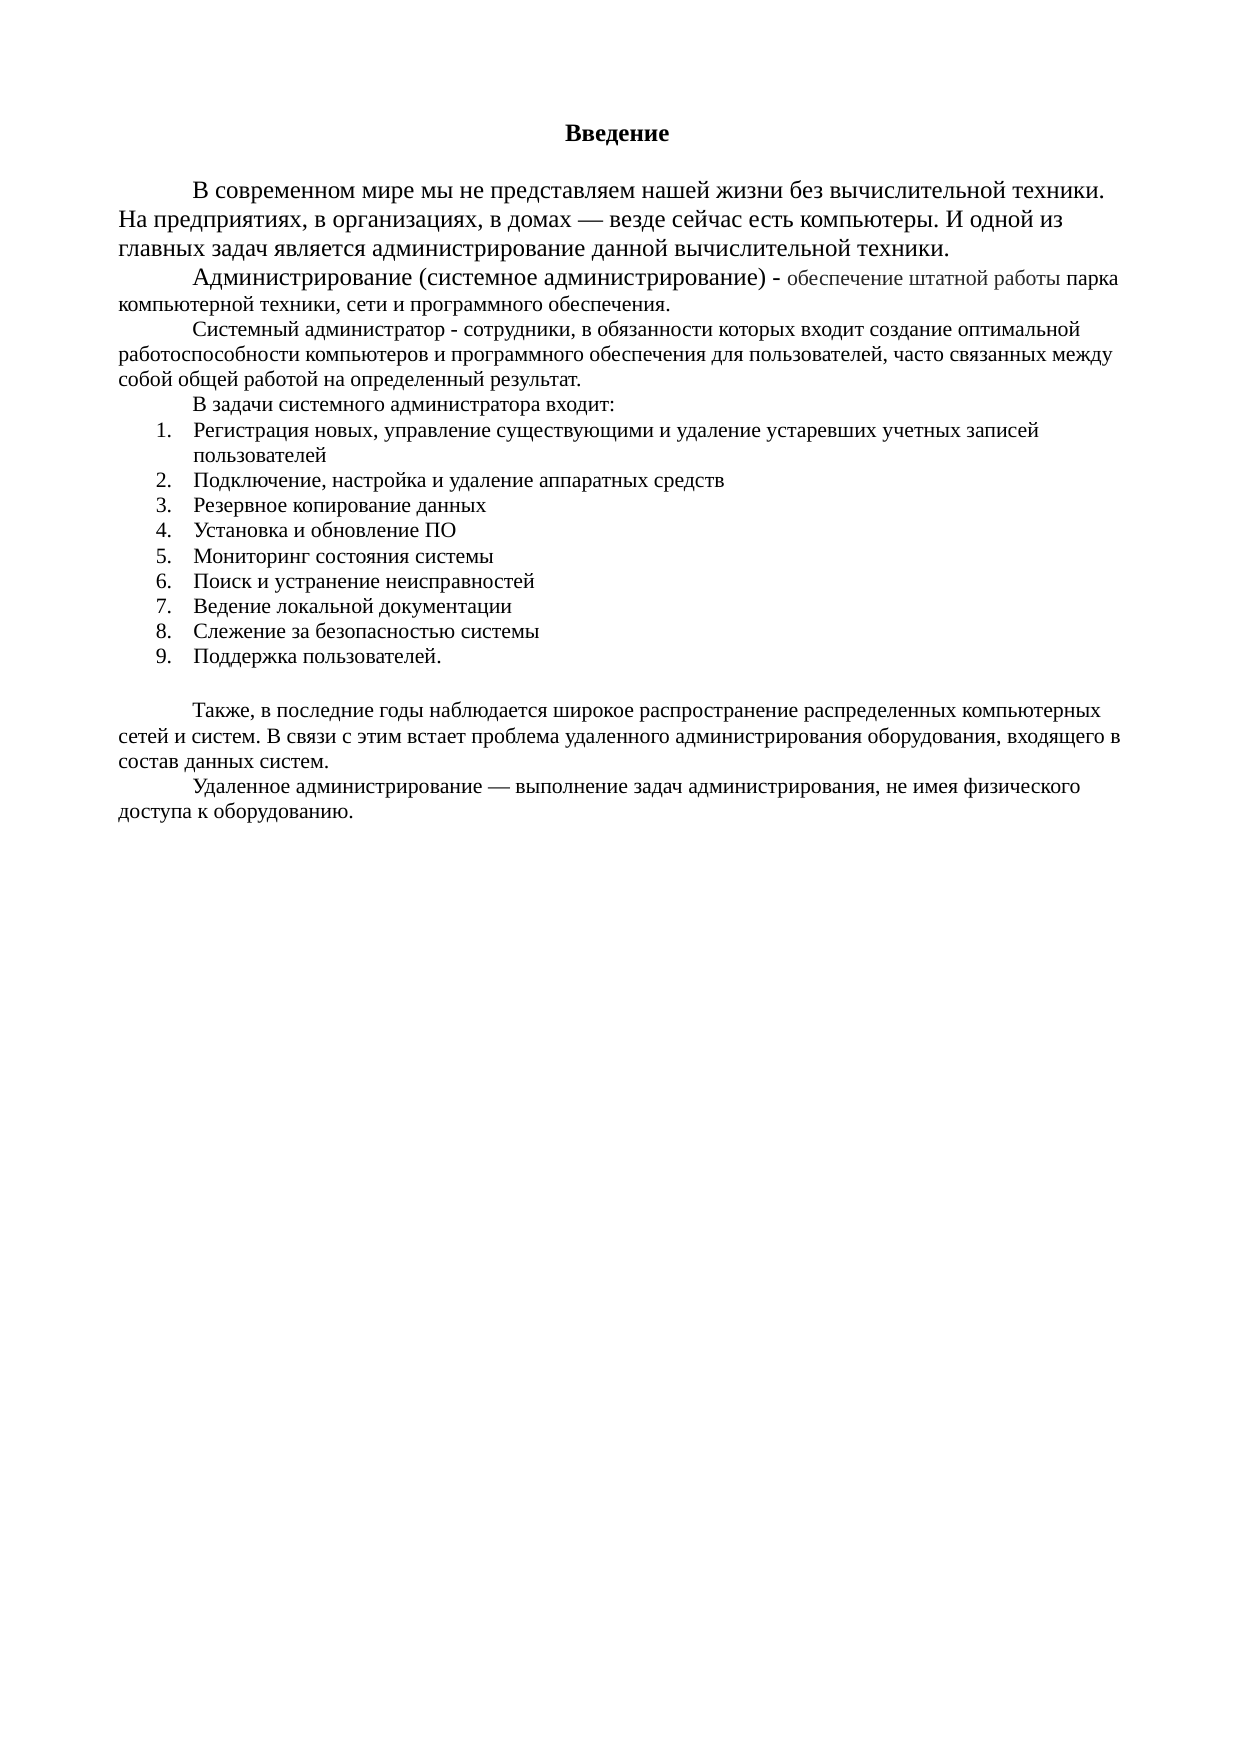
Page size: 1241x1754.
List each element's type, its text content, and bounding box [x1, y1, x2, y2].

text Также, в последние годы наблюдается широкое распространение распределенных компьютерных сетей и систем. В связи с этим встает проблема удаленного администрирования оборудования, входящего в состав данных систем. [118, 697, 1122, 773]
list Поиск и устранение неисправностей [156, 568, 1122, 593]
list Регистрация новых, управление существующими и удаление устаревших учетных записей пользователей [156, 417, 1122, 467]
text В задачи системного администратора входит: [118, 391, 1122, 417]
list Подключение, настройка и удаление аппаратных средств [156, 467, 1122, 492]
text Системный администратор - сотрудники, в обязанности которых входит создание оптимальной работоспособности компьютеров и программного обеспечения для пользователей, часто связанных между собой общей работой на определенный результат. [118, 316, 1122, 391]
list Слежение за безопасностью системы [156, 618, 1122, 643]
list Мониторинг состояния системы [156, 543, 1122, 568]
list Резервное копирование данных [156, 492, 1122, 517]
list Установка и обновление ПО [156, 517, 1122, 543]
list Ведение локальной документации [156, 593, 1122, 618]
text В современном мире мы не представляем нашей жизни без вычислительной техники. На предприятиях, в организациях, в домах — везде сейчас есть компьютеры. И одной из главных задач является администрирование данной вычислительной техники. [118, 176, 1122, 262]
list Поддержка пользователей. [156, 643, 1122, 669]
text Администрирование (системное админис трирование) - обеспечение штатной работы парка компьютерной техники, сети и программного обеспечения. [118, 262, 1122, 316]
text Удаленное администрирование — выполнение задач администрирования, не имея физического доступа к оборудованию. [118, 773, 1122, 823]
text Введение [118, 118, 1122, 147]
